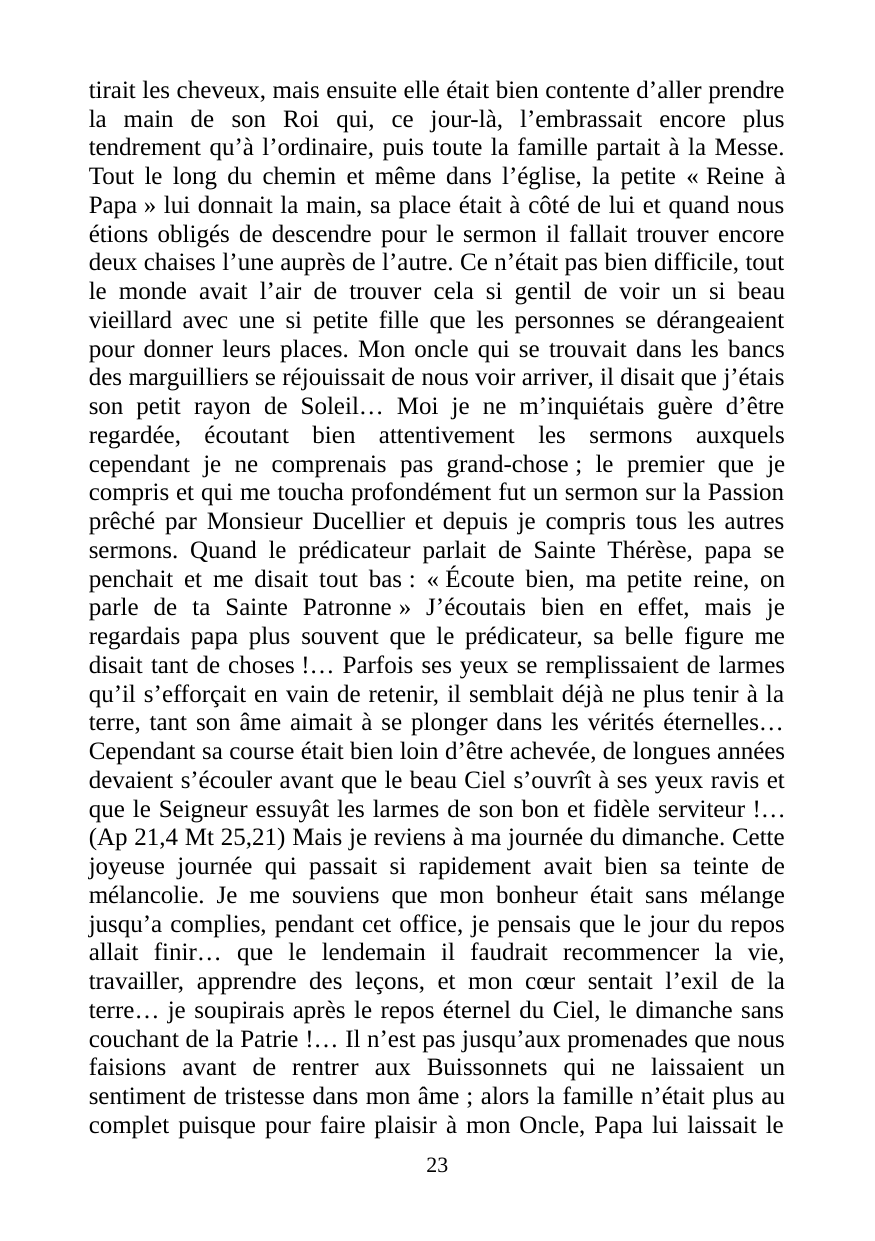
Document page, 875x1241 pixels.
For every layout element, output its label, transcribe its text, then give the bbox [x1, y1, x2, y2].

text tirait les cheveux, mais ensuite elle était bien contente d’aller prendre la main de son Roi qui, ce jour-là, l’embrassait encore plus tendrement qu’à l’ordinaire, puis toute la famille partait à la Messe. Tout le long du chemin et même dans l’église, la petite « Reine à Papa » lui donnait la main, sa place était à côté de lui et quand nous étions obligés de descendre pour le sermon il fallait trouver encore deux chaises l’une auprès de l’autre. Ce n’était pas bien difficile, tout le monde avait l’air de trouver cela si gentil de voir un si beau vieillard avec une si petite fille que les personnes se dérangeaient pour donner leurs places. Mon oncle qui se trouvait dans les bancs des marguilliers se réjouissait de nous voir arriver, il disait que j’étais son petit rayon de Soleil… Moi je ne m’inquiétais guère d’être regardée, écoutant bien attentivement les sermons auxquels cependant je ne comprenais pas grand-chose ; le premier que je compris et qui me toucha profondément fut un sermon sur la Passion prêché par Monsieur Ducellier et depuis je compris tous les autres sermons. Quand le prédicateur parlait de Sainte Thérèse, papa se penchait et me disait tout bas : « Écoute bien, ma petite reine, on parle de ta Sainte Patronne » J’écoutais bien en effet, mais je regardais papa plus souvent que le prédicateur, sa belle figure me disait tant de choses !… Parfois ses yeux se remplissaient de larmes qu’il s’efforçait en vain de retenir, il semblait déjà ne plus tenir à la terre, tant son âme aimait à se plonger dans les vérités éternelles… Cependant sa course était bien loin d’être achevée, de longues années devaient s’écouler avant que le beau Ciel s’ouvrît à ses yeux ravis et que le Seigneur essuyât les larmes de son bon et fidèle serviteur !… (Ap 21,4 Mt 25,21) Mais je reviens à ma journée du dimanche. Cette joyeuse journée qui passait si rapidement avait bien sa teinte de mélancolie. Je me souviens que mon bonheur était sans mélange jusqu’a complies, pendant cet office, je pensais que le jour du repos allait finir… que le lendemain il faudrait recommencer la vie, travailler, apprendre des leçons, et mon cœur sentait l’exil de la terre… je soupirais après le repos éternel du Ciel, le dimanche sans couchant de la Patrie !… Il n’est pas jusqu’aux promenades que nous faisions avant de rentrer aux Buissonnets qui ne laissaient un sentiment de tristesse dans mon âme ; alors la famille n’était plus au complet puisque pour faire plaisir à mon Oncle, Papa lui laissait le [88, 75, 786, 1139]
